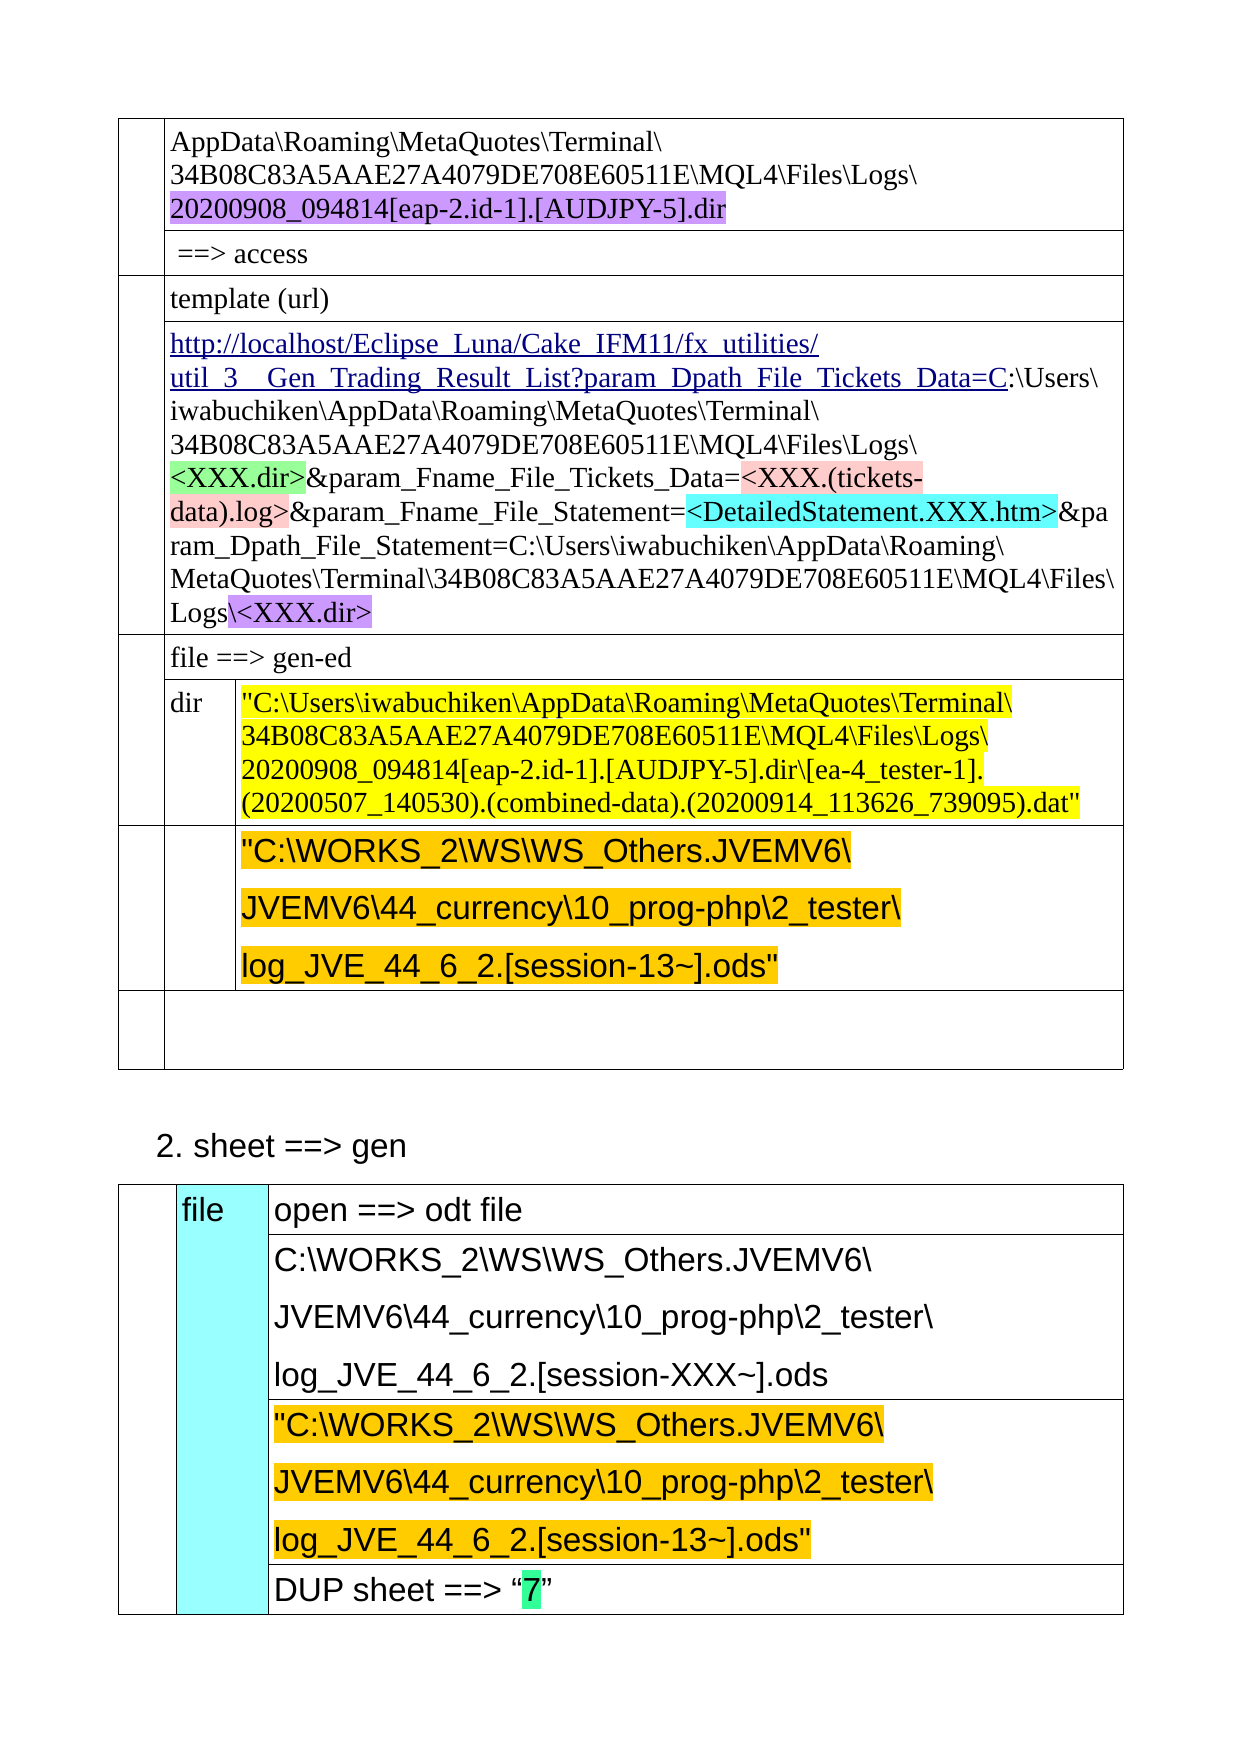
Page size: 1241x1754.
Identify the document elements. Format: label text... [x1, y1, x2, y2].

table_cell [119, 635, 164, 825]
table_cell file ==> gen-ed [165, 635, 1123, 679]
table_cell "C:\Users\iwabuchiken\AppData\Roaming\MetaQuotes\Terminal\34B08C83A5AAE27A4079DE708E60511E\MQL4\Files\Logs\20200908_094814[eap-2.id-1].[AUDJPY-5].dir\[ea-4_tester-1].(20200507_140530).(combined-data).(20200914_113626_739095).dat" [236, 680, 1123, 825]
table_cell DUP sheet ==> “7” [269, 1565, 1123, 1614]
table_cell C:\WORKS_2\WS\WS_Others.JVEMV6\JVEMV6\44_currency\10_prog-php\2_tester\log_JVE_44_6_2.[session-XXX~].ods [269, 1235, 1123, 1399]
table_header file [177, 1185, 268, 1614]
table_cell "C:\WORKS_2\WS\WS_Others.JVEMV6\JVEMV6\44_currency\10_prog-php\2_tester\log_JVE_44_6_2.[session-13~].ods" [269, 1400, 1123, 1564]
table_cell "C:\WORKS_2\WS\WS_Others.JVEMV6\JVEMV6\44_currency\10_prog-php\2_tester\log_JVE_44_6_2.[session-13~].ods" [236, 826, 1123, 990]
table_cell http://localhost/Eclipse_Luna/Cake_IFM11/fx_utilities/util_3__Gen_Trading_Result_List?param_Dpath_File_Tickets_Data=C:\Users\iwabuchiken\AppData\Roaming\MetaQuotes\Terminal\34B08C83A5AAE27A4079DE708E60511E\MQL4\Files\Logs\<XXX.dir>&param_Fname_File_Tickets_Data=<XXX.(tickets-data).log>&param_Fname_File_Statement=<DetailedStatement.XXX.htm>&param_Dpath_File_Statement=C:\Users\iwabuchiken\AppData\Roaming\MetaQuotes\Terminal\34B08C83A5AAE27A4079DE708E60511E\MQL4\Files\Logs\<XXX.dir> [165, 322, 1123, 634]
table_header [119, 1185, 176, 1614]
table_cell [119, 276, 164, 634]
list sheet ==> gen [156, 1126, 1122, 1165]
table_cell [119, 991, 164, 1069]
table_cell template (url) [165, 276, 1123, 321]
table_cell [165, 826, 235, 990]
table_cell AppData\Roaming\MetaQuotes\Terminal\34B08C83A5AAE27A4079DE708E60511E\MQL4\Files\Logs\20200908_094814[eap-2.id-1].[AUDJPY-5].dir [165, 119, 1123, 230]
table_cell [119, 826, 164, 990]
table_header open ==> odt file [269, 1185, 1123, 1234]
table_cell ==> access [165, 231, 1123, 275]
table_cell dir [165, 680, 235, 825]
table_cell [119, 119, 164, 275]
table_cell [165, 991, 1123, 1069]
